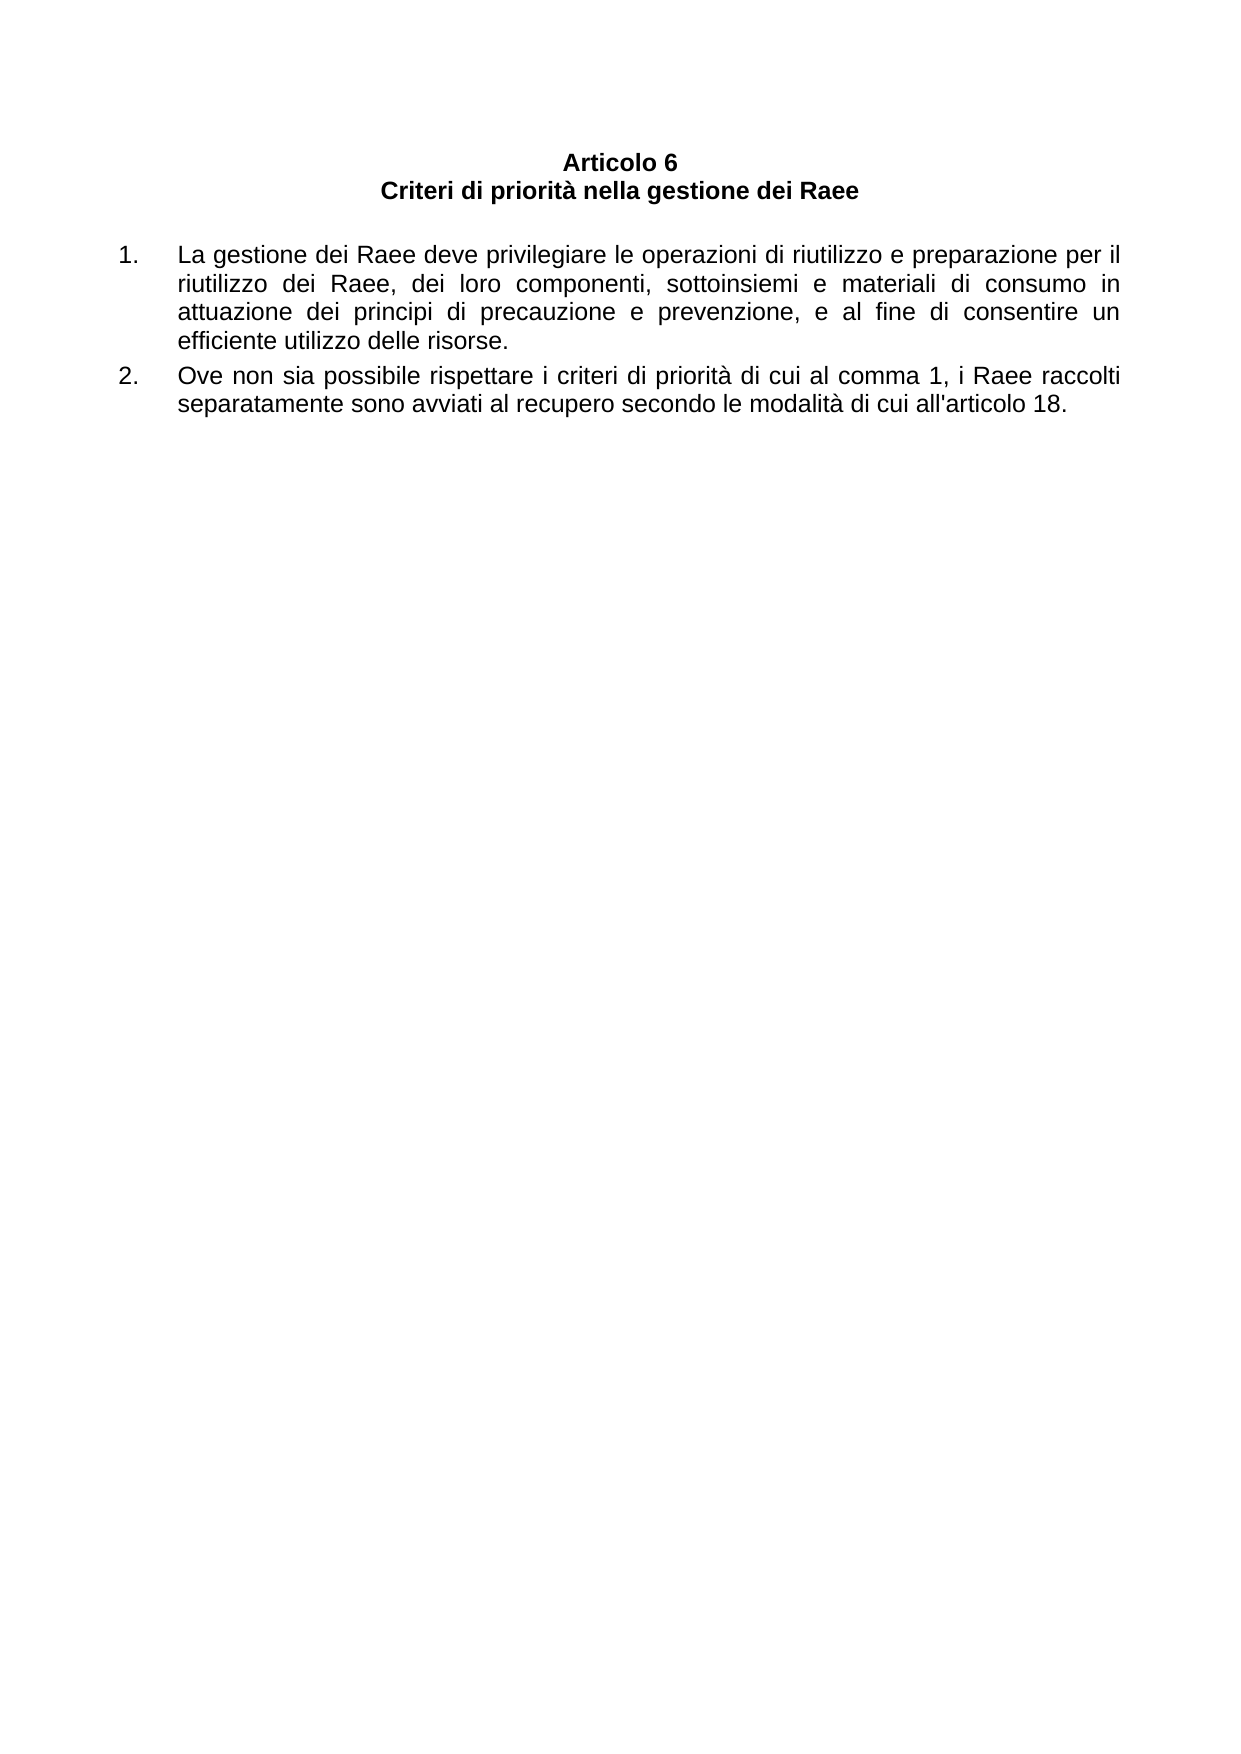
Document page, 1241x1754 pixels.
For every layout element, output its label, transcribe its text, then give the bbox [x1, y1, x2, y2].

subtitle Articolo 6 Criteri di priorità nella gestione dei Raee [118, 148, 1122, 205]
text 1. La gestione dei Raee deve privilegiare le operazioni di riutilizzo e preparazione per il riutilizzo dei Raee, dei loro componenti, sottoinsiemi e materiali di consumo in attuazione dei principi di precauzione e prevenzione, e al fine di consentire un efficiente utilizzo delle risorse. [118, 240, 1122, 355]
text 2. Ove non sia possibile rispettare i criteri di priorità di cui al comma 1, i Raee raccolti separatamente sono avviati al recupero secondo le modalità di cui all'articolo 18. [118, 361, 1122, 418]
